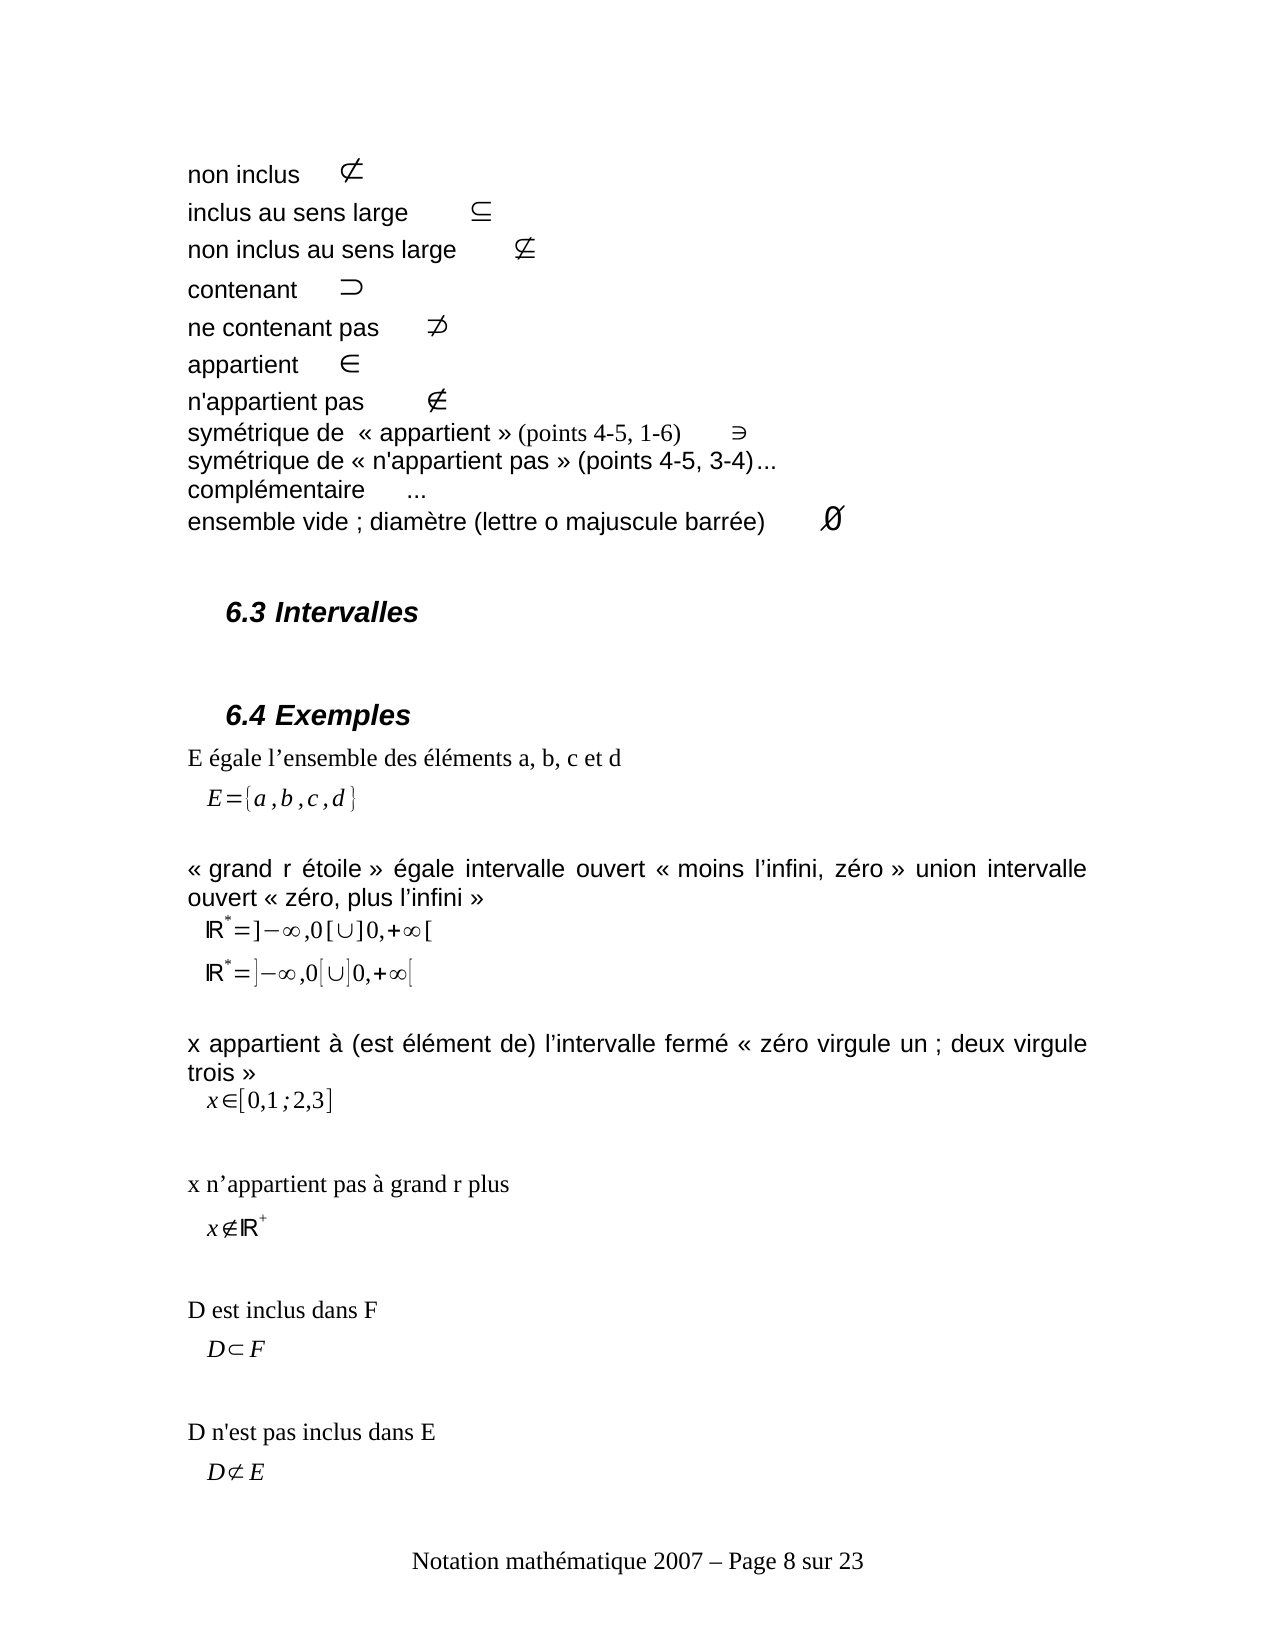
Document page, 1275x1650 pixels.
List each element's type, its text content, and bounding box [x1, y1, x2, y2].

text « grand r étoile » égale intervalle ouvert « moins l’infini, zéro » union intervalle ouvert « zéro, plus l’infini » [187, 854, 1087, 911]
text x n’appartient pas à grand r plus [187, 1169, 1087, 1197]
text n'appartient pas [187, 381, 1087, 417]
text non inclus au sens large [187, 228, 1087, 265]
text ne contenant pas [187, 307, 1087, 344]
subtitle Intervalles [217, 595, 1087, 628]
text symétrique de « n'appartient pas » (points 4-5, 3-4) ... [187, 446, 1087, 475]
text D est inclus dans F [187, 1295, 1087, 1324]
text D n'est pas inclus dans E [187, 1417, 1087, 1446]
subtitle Exemples [217, 697, 1087, 731]
text symétrique de « appartient » (points 4-5, 1-6) [187, 417, 1087, 446]
text complémentaire ... [187, 475, 1087, 504]
text contenant [187, 265, 1087, 307]
text x appartient à (est élément de) l’intervalle fermé « zéro virgule un ; deux virgule trois » [187, 1029, 1087, 1087]
text inclus au sens large [187, 192, 1087, 228]
text E égale l’ensemble des éléments a, b, c et d [187, 743, 1087, 772]
text non inclus [187, 150, 1087, 192]
text ensemble vide ; diamètre (lettre o majuscule barrée) [187, 504, 1087, 537]
text appartient [187, 344, 1087, 381]
